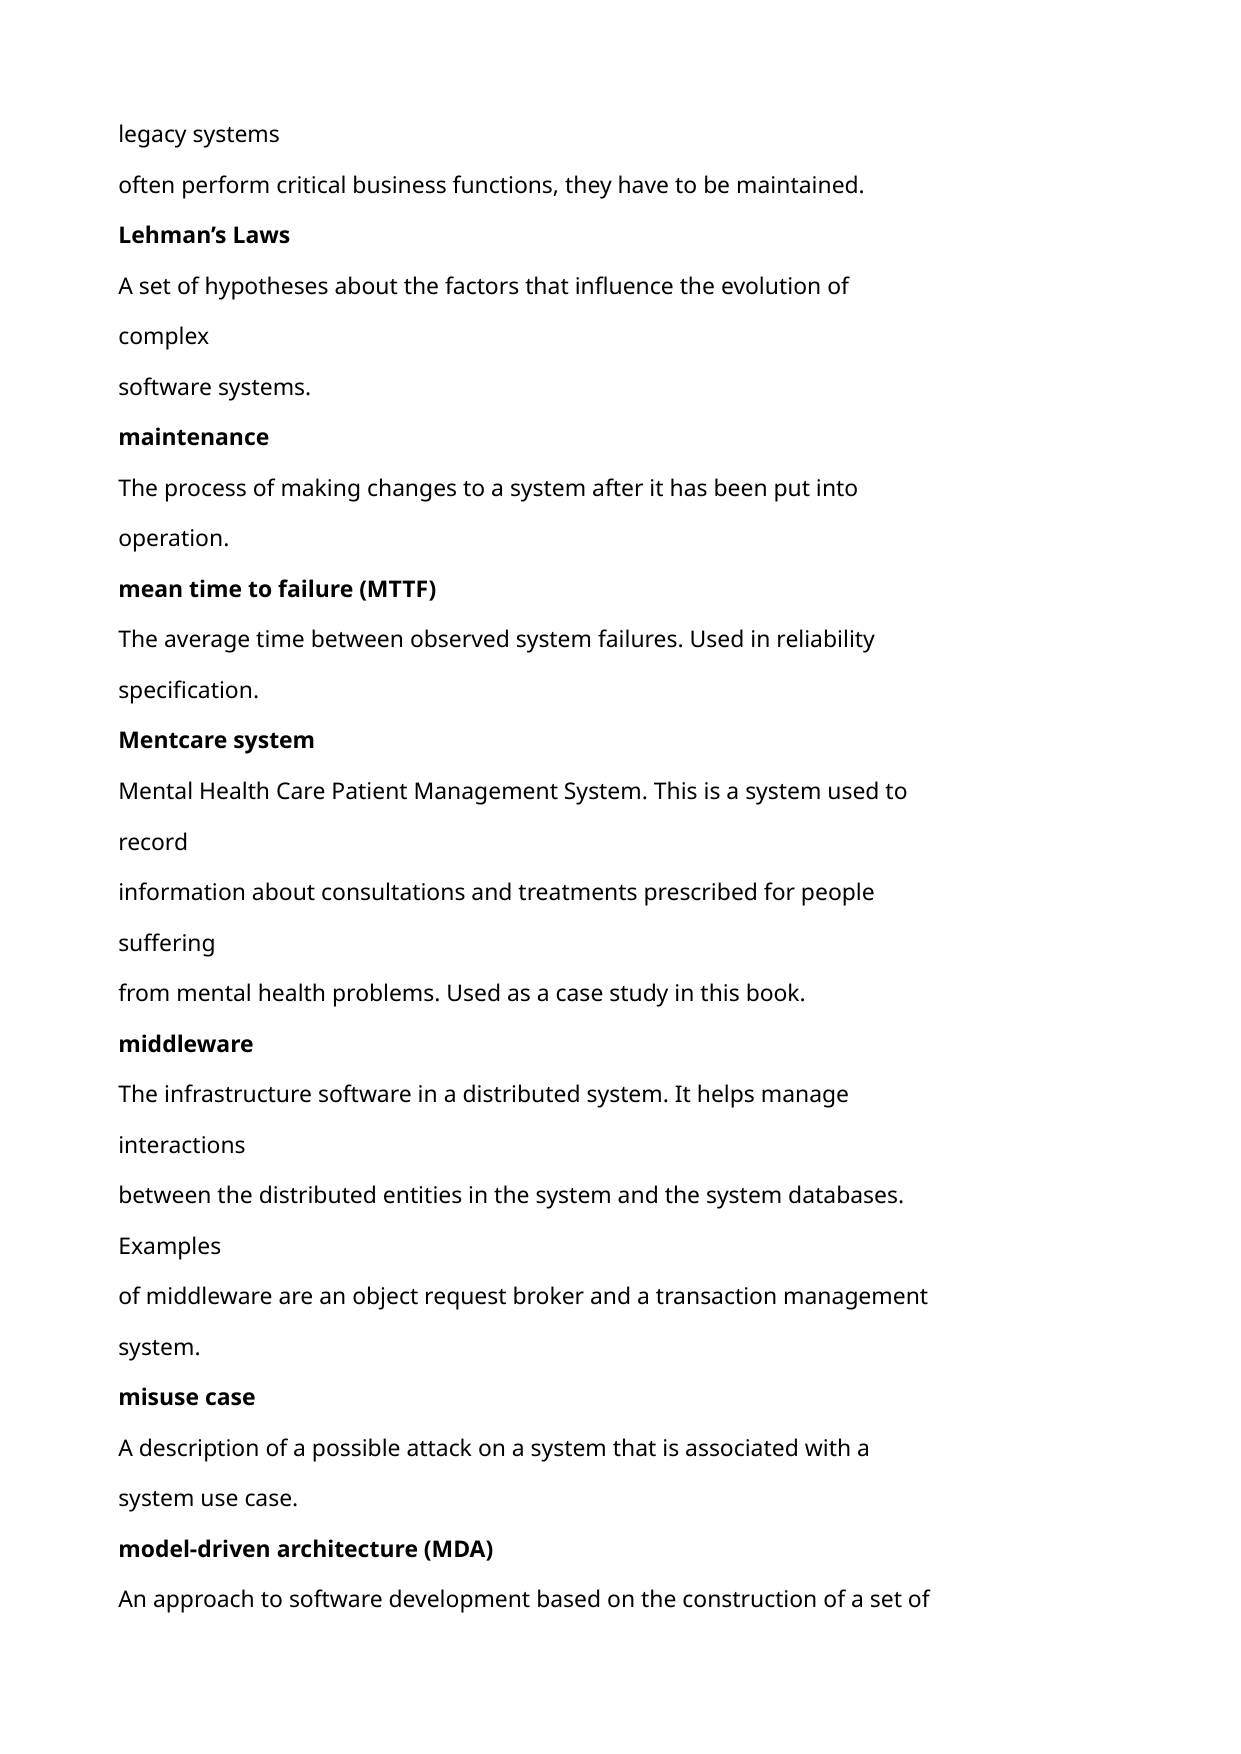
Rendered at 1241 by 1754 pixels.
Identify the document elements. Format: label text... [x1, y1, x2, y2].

text middleware [118, 1027, 1122, 1059]
text misuse case [118, 1381, 1122, 1412]
text specification. [118, 674, 1122, 705]
text Lehman’s Laws [118, 219, 1122, 250]
text Mentcare system [118, 724, 1122, 756]
text legacy systems [118, 118, 1122, 149]
text suffering [118, 926, 1122, 958]
text often perform critical business functions, they have to be maintained. [118, 169, 1122, 200]
text interactions [118, 1128, 1122, 1160]
text A set of hypotheses about the factors that influence the evolution of [118, 270, 1122, 301]
text mean time to failure (MTTF) [118, 573, 1122, 604]
text model-driven architecture (MDA) [118, 1533, 1122, 1564]
text from mental health problems. Used as a case study in this book. [118, 977, 1122, 1008]
text The process of making changes to a system after it has been put into [118, 472, 1122, 503]
text between the distributed entities in the system and the system databases. [118, 1179, 1122, 1210]
text system use case. [118, 1482, 1122, 1513]
text An approach to software development based on the construction of a set of [118, 1583, 1122, 1614]
text record [118, 825, 1122, 857]
text maintenance [118, 421, 1122, 452]
text of middleware are an object request broker and a transaction management [118, 1280, 1122, 1311]
text Examples [118, 1229, 1122, 1261]
text A description of a possible attack on a system that is associated with a [118, 1432, 1122, 1463]
text The average time between observed system failures. Used in reliability [118, 623, 1122, 654]
text operation. [118, 522, 1122, 553]
text complex [118, 320, 1122, 351]
text The infrastructure software in a distributed system. It helps manage [118, 1078, 1122, 1109]
text system. [118, 1331, 1122, 1362]
text software systems. [118, 371, 1122, 402]
text Mental Health Care Patient Management System. This is a system used to [118, 775, 1122, 806]
text information about consultations and treatments prescribed for people [118, 876, 1122, 907]
